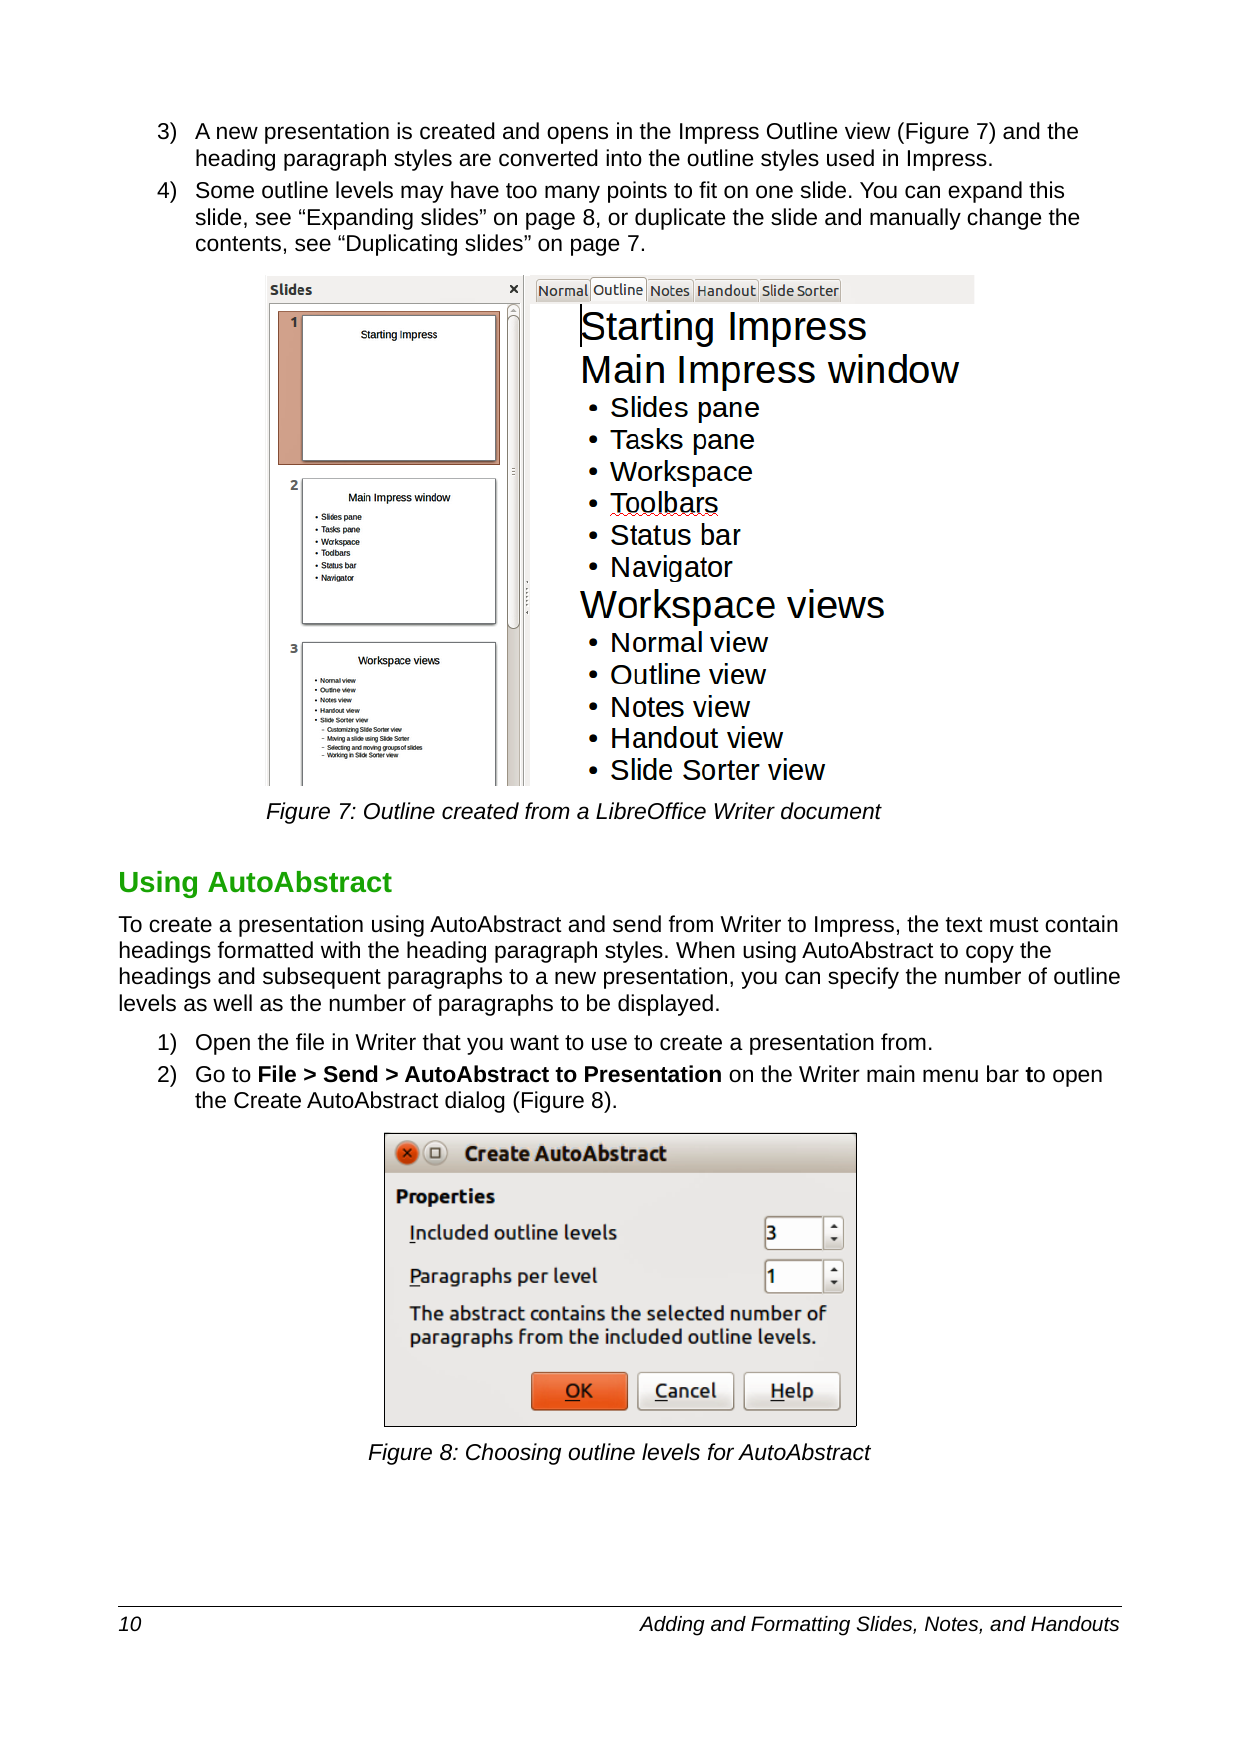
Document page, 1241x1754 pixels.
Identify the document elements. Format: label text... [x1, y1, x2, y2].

list Open the file in Writer that you want to use to create a presentation from. [177, 1028, 1122, 1055]
text Figure 8: Choosing outline levels for AutoAbstract [352, 1439, 888, 1465]
picture [265, 275, 975, 786]
subtitle Using AutoAbstract [118, 864, 1122, 898]
list Some outline levels may have too many points to fit on one slide. You can expand this slide, see “Expanding slides” on page 8, or duplicate the slide and manually change the contents, see “Duplicating slides” on page 7. [177, 177, 1122, 256]
list A new presentation is created and opens in the Impress Outline view (Figure 7) and the heading paragraph styles are converted into the outline styles used in Impress. [177, 118, 1122, 171]
text Figure 7: Outline created from a LibreOffice Writer document [266, 798, 974, 824]
list Go to File > Send > AutoAbstract to Presentation on the Writer main menu bar to open the Create AutoAbstract dialog (Figure 8). [177, 1061, 1122, 1114]
picture [385, 1134, 856, 1426]
text To create a presentation using AutoAbstract and send from Writer to Impress, the text must contain headings formatted with the heading paragraph styles. When using AutoAbstract to copy the headings and subsequent paragraphs to a new presentation, you can specify the number of outline levels as well as the number of paragraphs to be displayed. [118, 911, 1122, 1016]
